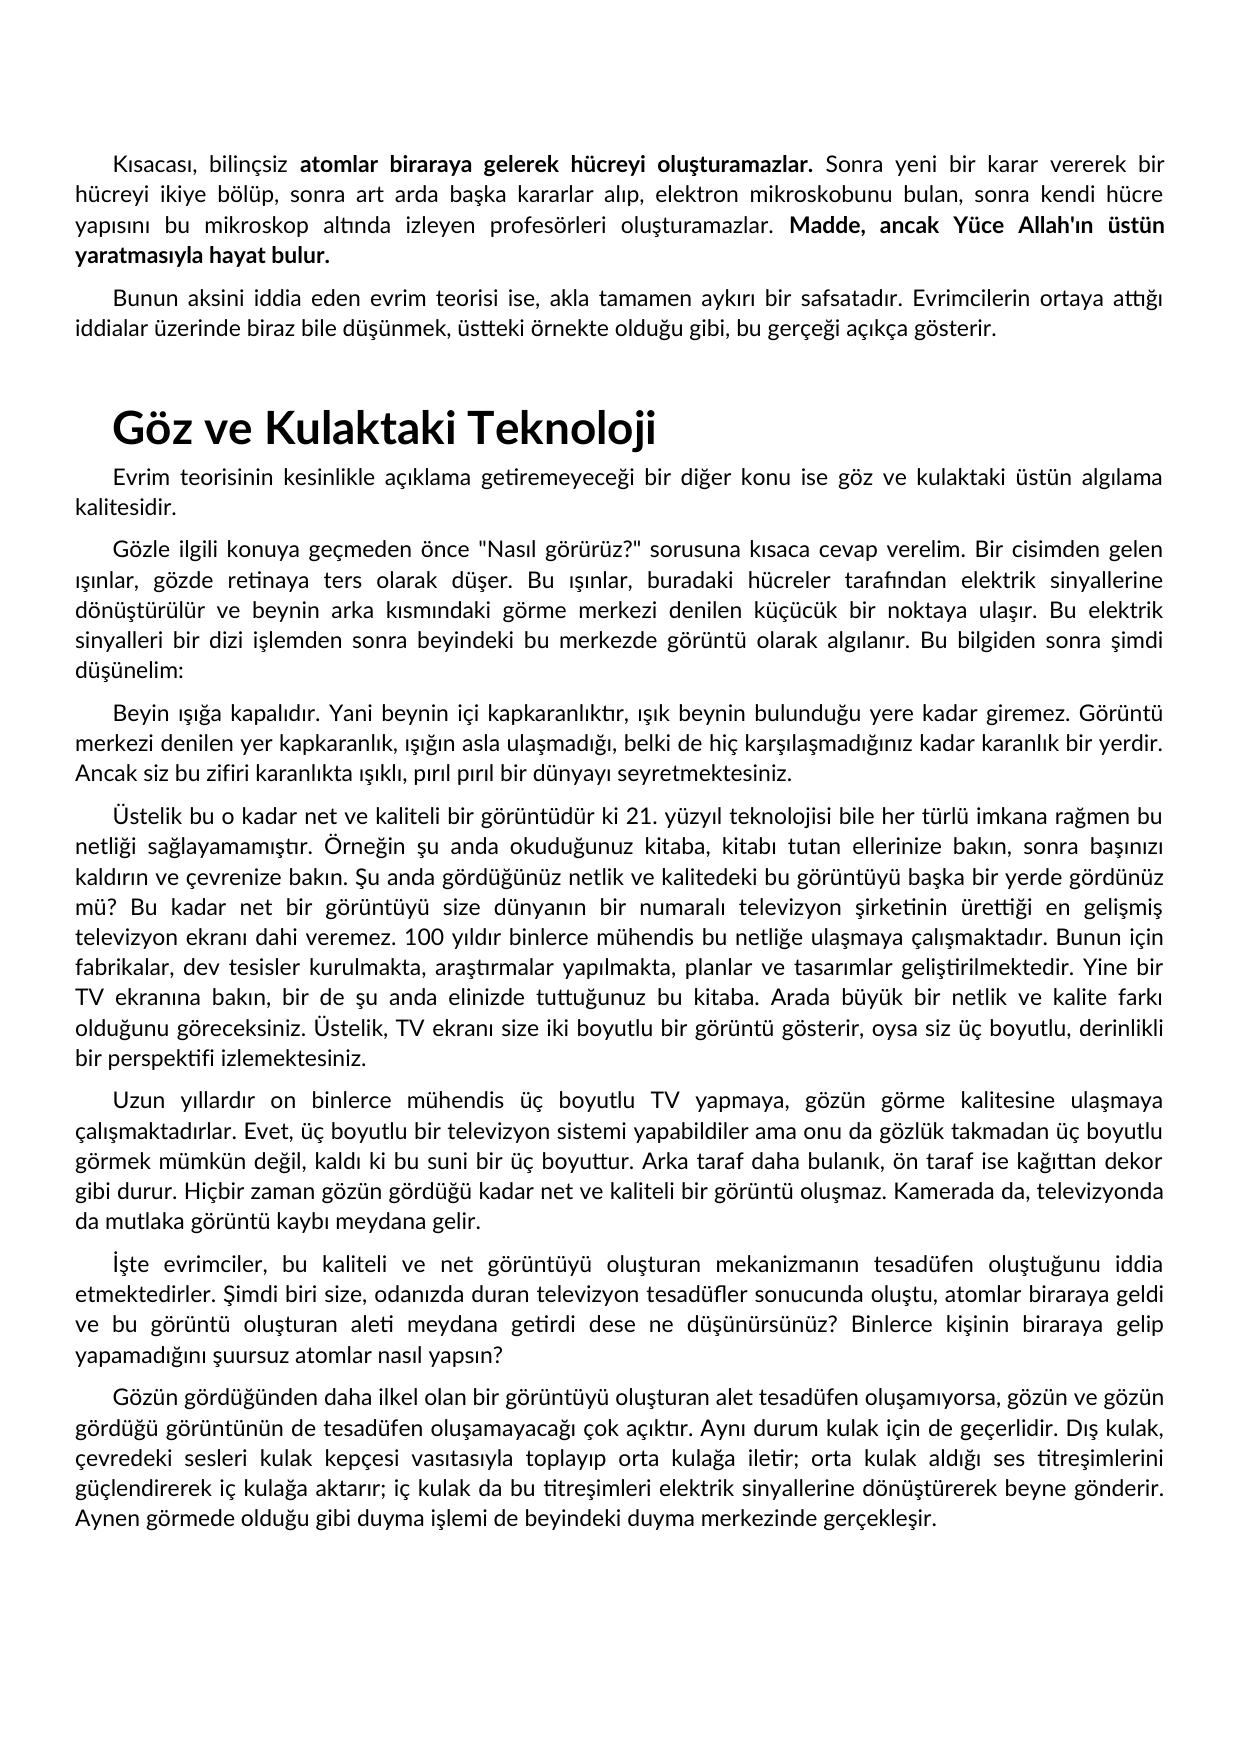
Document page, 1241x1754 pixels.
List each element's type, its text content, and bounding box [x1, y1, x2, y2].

subtitle Göz ve Kulaktaki Teknoloji [112, 399, 1165, 454]
text Uzun yıllardır on binlerce mühendis üç boyutlu TV yapmaya, gözün görme kalitesine ulaşmaya çalışmaktadırlar. Evet, üç boyutlu bir televizyon sistemi yapabildiler ama onu da gözlük takmadan üç boyutlu görmek mümkün değil, kaldı ki bu suni bir üç boyuttur. Arka taraf daha bulanık, ön taraf ise kağıttan dekor gibi durur. Hiçbir zaman gözün gördüğü kadar net ve kaliteli bir görüntü oluşmaz. Kamerada da, televizyonda da mutlaka görüntü kaybı meydana gelir. [75, 1086, 1165, 1234]
text Bunun aksini iddia eden evrim teorisi ise, akla tamamen aykırı bir safsatadır. Evrimcilerin ortaya attığı iddialar üzerinde biraz bile düşünmek, üstteki örnekte olduğu gibi, bu gerçeği açıkça gösterir. [75, 283, 1165, 341]
text Gözün gördüğünden daha ilkel olan bir görüntüyü oluşturan alet tesadüfen oluşamıyorsa, gözün ve gözün gördüğü görüntünün de tesadüfen oluşamayacağı çok açıktır. Aynı durum kulak için de geçerlidir. Dış kulak, çevredeki sesleri kulak kepçesi vasıtasıyla toplayıp orta kulağa iletir; orta kulak aldığı ses titreşimlerini güçlendirerek iç kulağa aktarır; iç kulak da bu titreşimleri elektrik sinyallerine dönüştürerek beyne gönderir. Aynen görmede olduğu gibi duyma işlemi de beyindeki duyma merkezinde gerçekleşir. [75, 1383, 1165, 1531]
text Evrim teorisinin kesinlikle açıklama getiremeyeceği bir diğer konu ise göz ve kulaktaki üstün algılama kalitesidir. [75, 462, 1165, 520]
text Üstelik bu o kadar net ve kaliteli bir görüntüdür ki 21. yüzyıl teknolojisi bile her türlü imkana rağmen bu netliği sağlayamamıştır. Örneğin şu anda okuduğunuz kitaba, kitabı tutan ellerinize bakın, sonra başınızı kaldırın ve çevrenize bakın. Şu anda gördüğünüz netlik ve kalitedeki bu görüntüyü başka bir yerde gördünüz mü? Bu kadar net bir görüntüyü size dünyanın bir numaralı televizyon şirketinin ürettiği en gelişmiş televizyon ekranı dahi veremez. 100 yıldır binlerce mühendis bu netliğe ulaşmaya çalışmaktadır. Bunun için fabrikalar, dev tesisler kurulmakta, araştırmalar yapılmakta, planlar ve tasarımlar geliştirilmektedir. Yine bir TV ekranına bakın, bir de şu anda elinizde tuttuğunuz bu kitaba. Arada büyük bir netlik ve kalite farkı olduğunu göreceksiniz. Üstelik, TV ekranı size iki boyutlu bir görüntü gösterir, oysa siz üç boyutlu, derinlikli bir perspektifi izlemektesiniz. [75, 802, 1165, 1071]
text Beyin ışığa kapalıdır. Yani beynin içi kapkaranlıktır, ışık beynin bulunduğu yere kadar giremez. Görüntü merkezi denilen yer kapkaranlık, ışığın asla ulaşmadığı, belki de hiç karşılaşmadığınız kadar karanlık bir yerdir. Ancak siz bu zifiri karanlıkta ışıklı, pırıl pırıl bir dünyayı seyretmektesiniz. [75, 699, 1165, 787]
text Gözle ilgili konuya geçmeden önce "Nasıl görürüz?" sorusuna kısaca cevap verelim. Bir cisimden gelen ışınlar, gözde retinaya ters olarak düşer. Bu ışınlar, buradaki hücreler tarafından elektrik sinyallerine dönüştürülür ve beynin arka kısmındaki görme merkezi denilen küçücük bir noktaya ulaşır. Bu elektrik sinyalleri bir dizi işlemden sonra beyindeki bu merkezde görüntü olarak algılanır. Bu bilgiden sonra şimdi düşünelim: [75, 535, 1165, 683]
text Kısacası, bilinçsiz atomlar biraraya gelerek hücreyi oluşturamazlar. Sonra yeni bir karar vererek bir hücreyi ikiye bölüp, sonra art arda başka kararlar alıp, elektron mikroskobunu bulan, sonra kendi hücre yapısını bu mikroskop altında izleyen profesörleri oluşturamazlar. Madde, ancak Yüce Allah'ın üstün yaratmasıyla hayat bulur. [75, 150, 1165, 268]
text İşte evrimciler, bu kaliteli ve net görüntüyü oluşturan mekanizmanın tesadüfen oluştuğunu iddia etmektedirler. Şimdi biri size, odanızda duran televizyon tesadüfler sonucunda oluştu, atomlar biraraya geldi ve bu görüntü oluşturan aleti meydana getirdi dese ne düşünürsünüz? Binlerce kişinin biraraya gelip yapamadığını şuursuz atomlar nasıl yapsın? [75, 1250, 1165, 1368]
